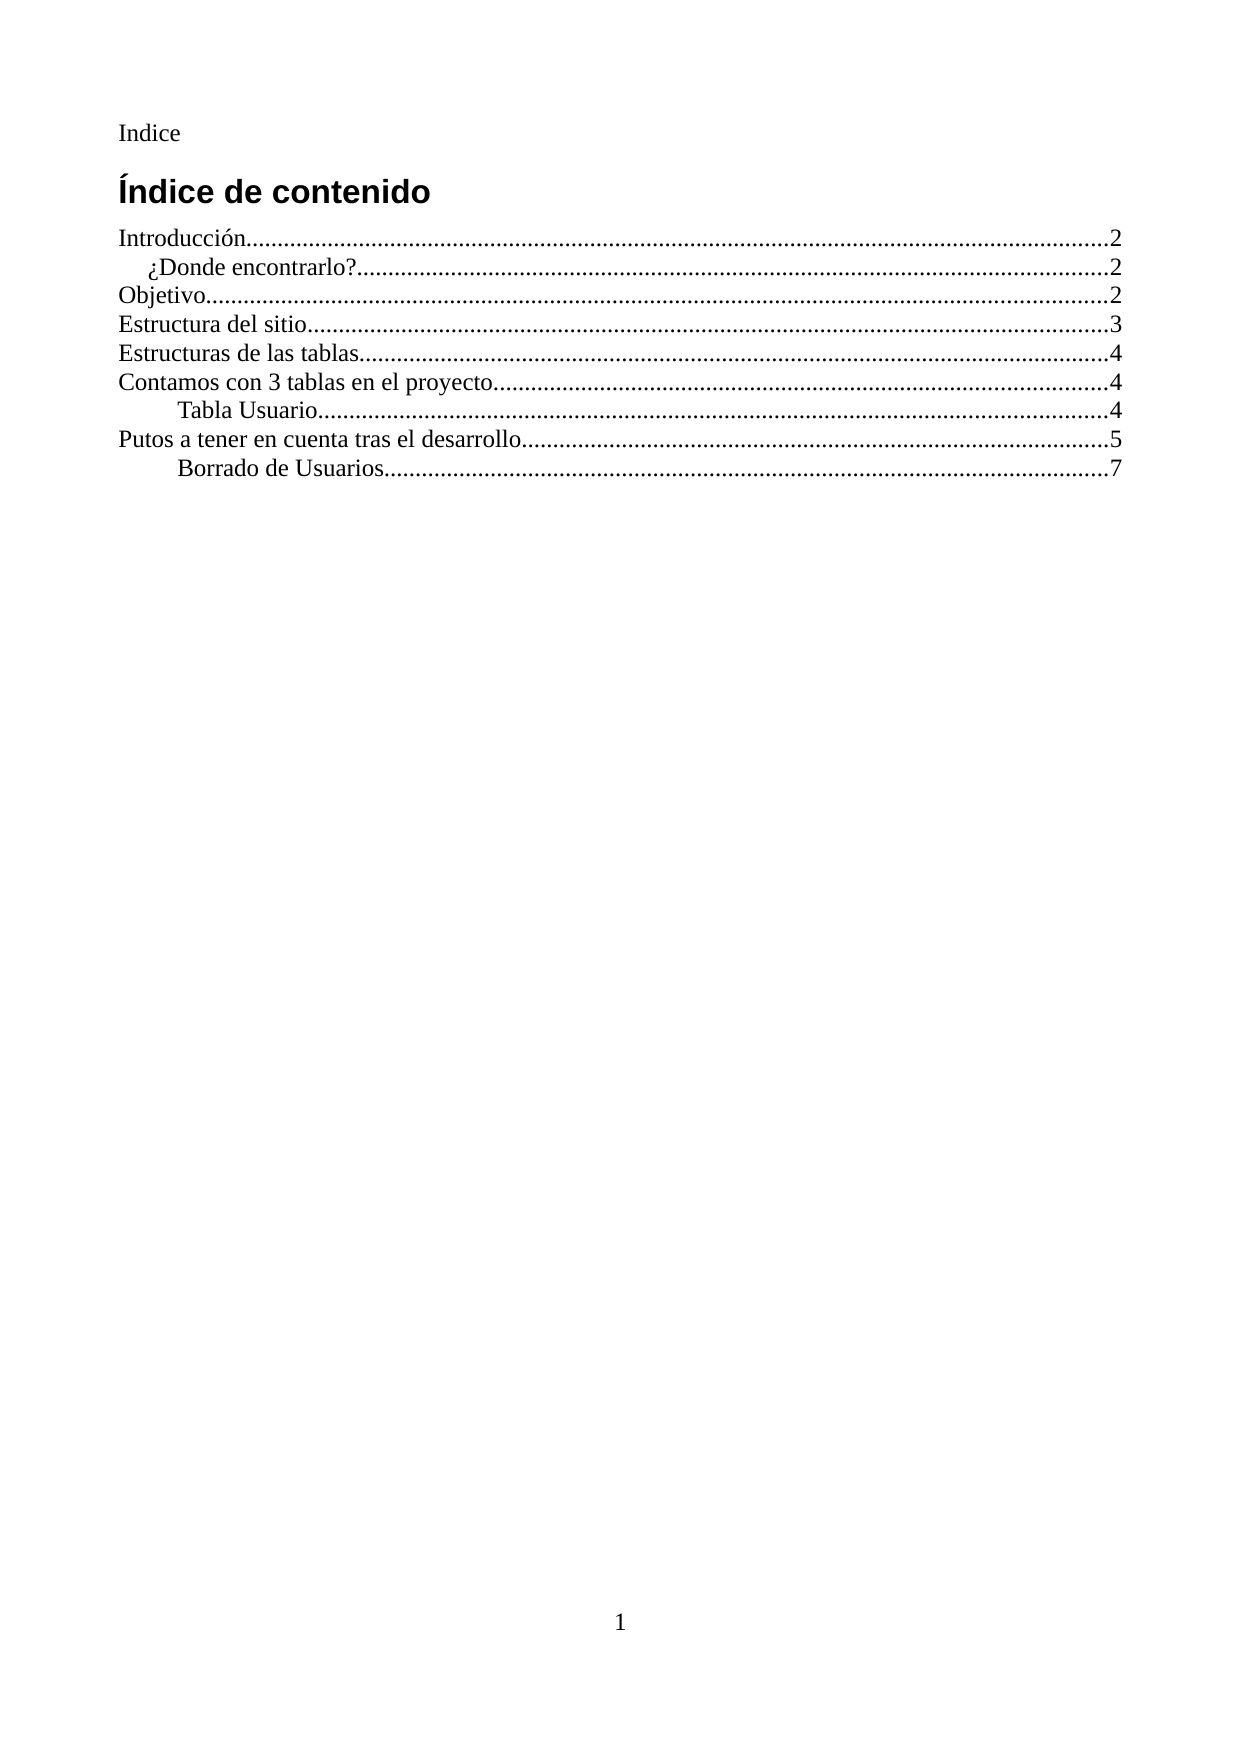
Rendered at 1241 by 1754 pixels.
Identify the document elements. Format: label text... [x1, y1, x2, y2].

text Objetivo 2 [118, 280, 1122, 309]
text ¿Donde encontrarlo? 2 [148, 252, 1122, 280]
text Borrado de Usuarios 7 [177, 453, 1122, 482]
text Contamos con 3 tablas en el proyecto. 4 [118, 367, 1122, 395]
text Tabla Usuario 4 [177, 395, 1122, 424]
text Putos a tener en cuenta tras el desarrollo 5 [118, 424, 1122, 453]
text Indice [118, 118, 1122, 147]
subtitle Índice de contenido [118, 172, 1122, 210]
text Estructura del sitio 3 [118, 309, 1122, 338]
text Introducción 2 [118, 223, 1122, 252]
text Estructuras de las tablas 4 [118, 338, 1122, 367]
